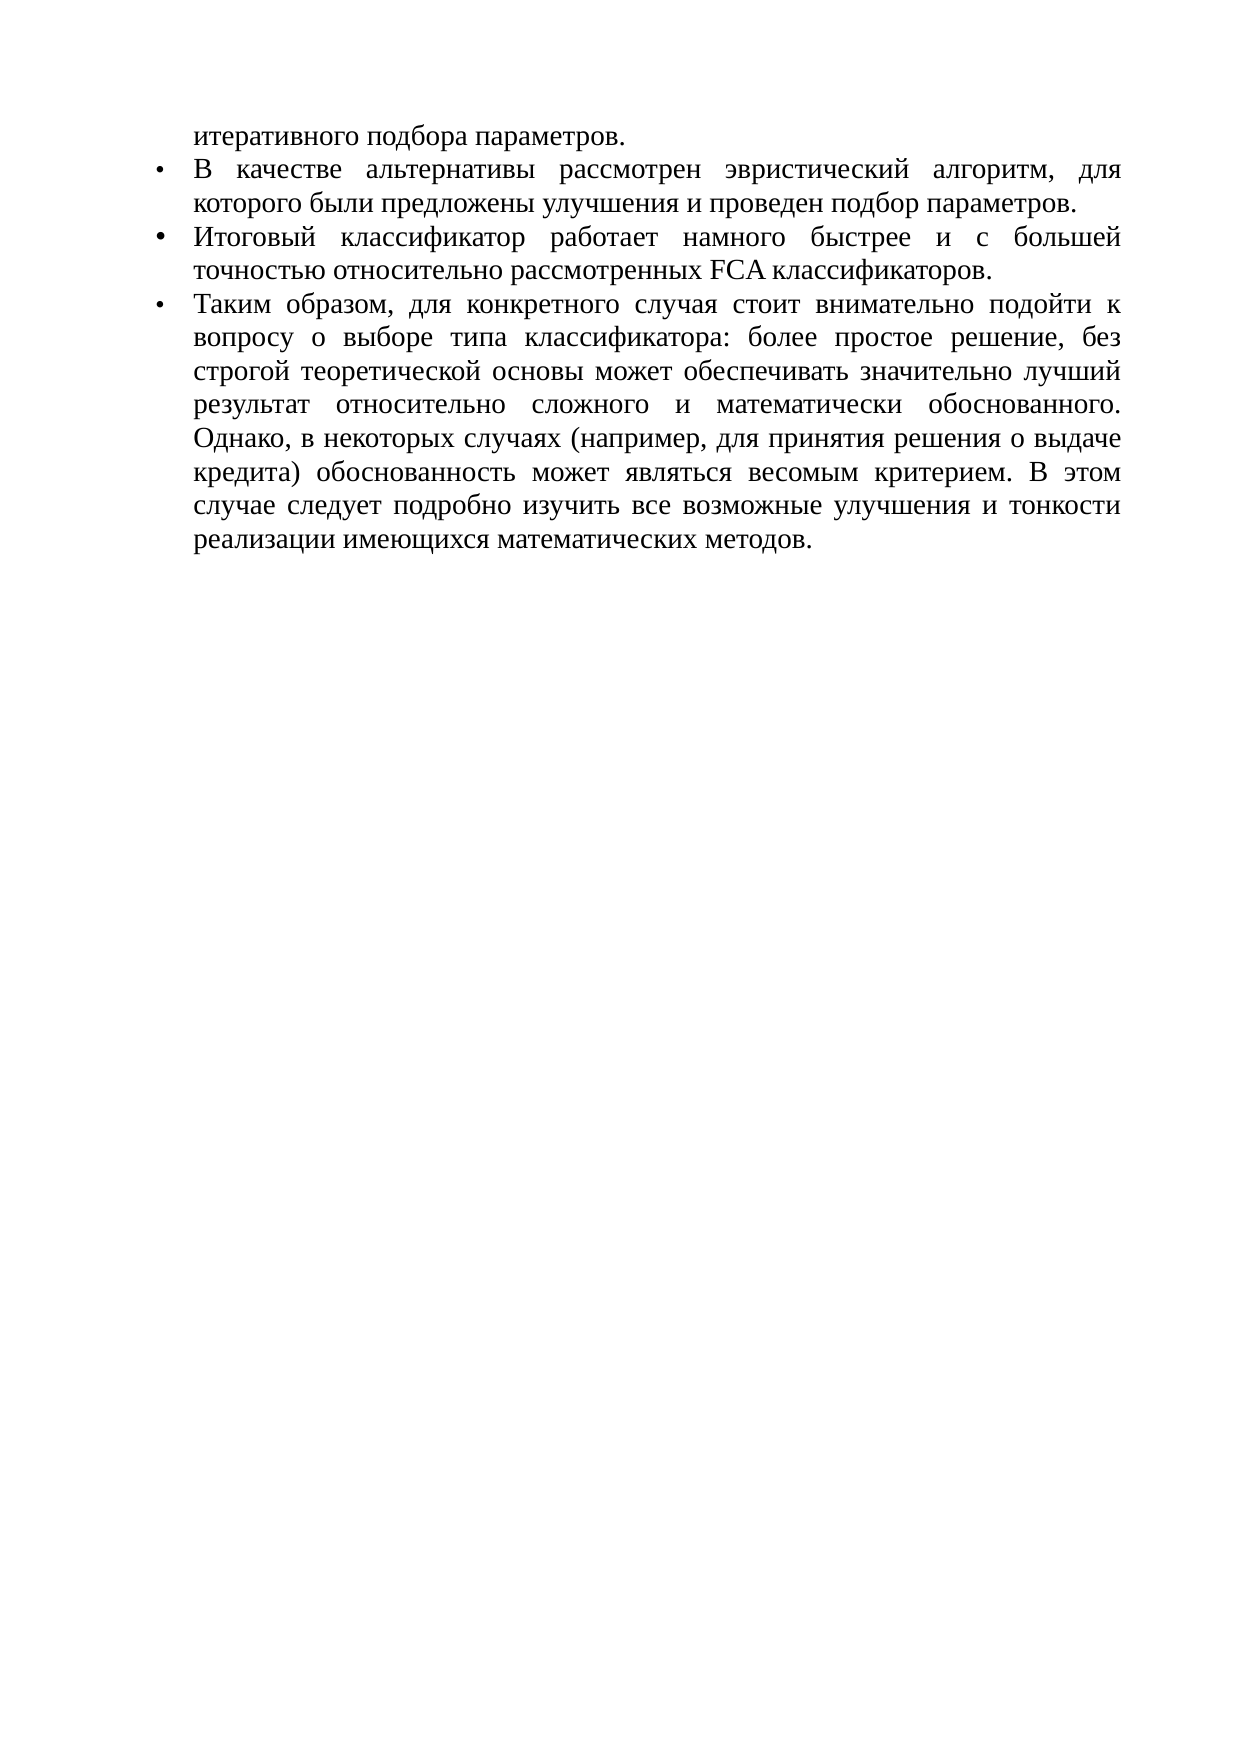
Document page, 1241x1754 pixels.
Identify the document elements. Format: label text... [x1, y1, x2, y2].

list итеративного подбора параметров. [156, 118, 1122, 152]
list Таким образом, для конкретного случая стоит внимательно подойти к вопросу о выборе типа классификатора: более простое решение, без строгой теоретической основы может обеспечивать значительно лучший результат относительно сложного и математически обоснованного. Однако, в некоторых случаях (например, для принятия решения о выдаче кредита) обоснованность может являться весомым критерием. В этом случае следует подробно изучить все возможные улучшения и тонкости реализации имеющихся математических методов. [156, 286, 1122, 554]
list В качестве альтернативы рассмотрен эвристический алгоритм, для которого были предложены улучшения и проведен подбор параметров. [156, 152, 1122, 219]
list Итоговый классификатор работает намного быстрее и с большей точностью относительно рассмотренных FCA классификаторов. [156, 219, 1122, 286]
